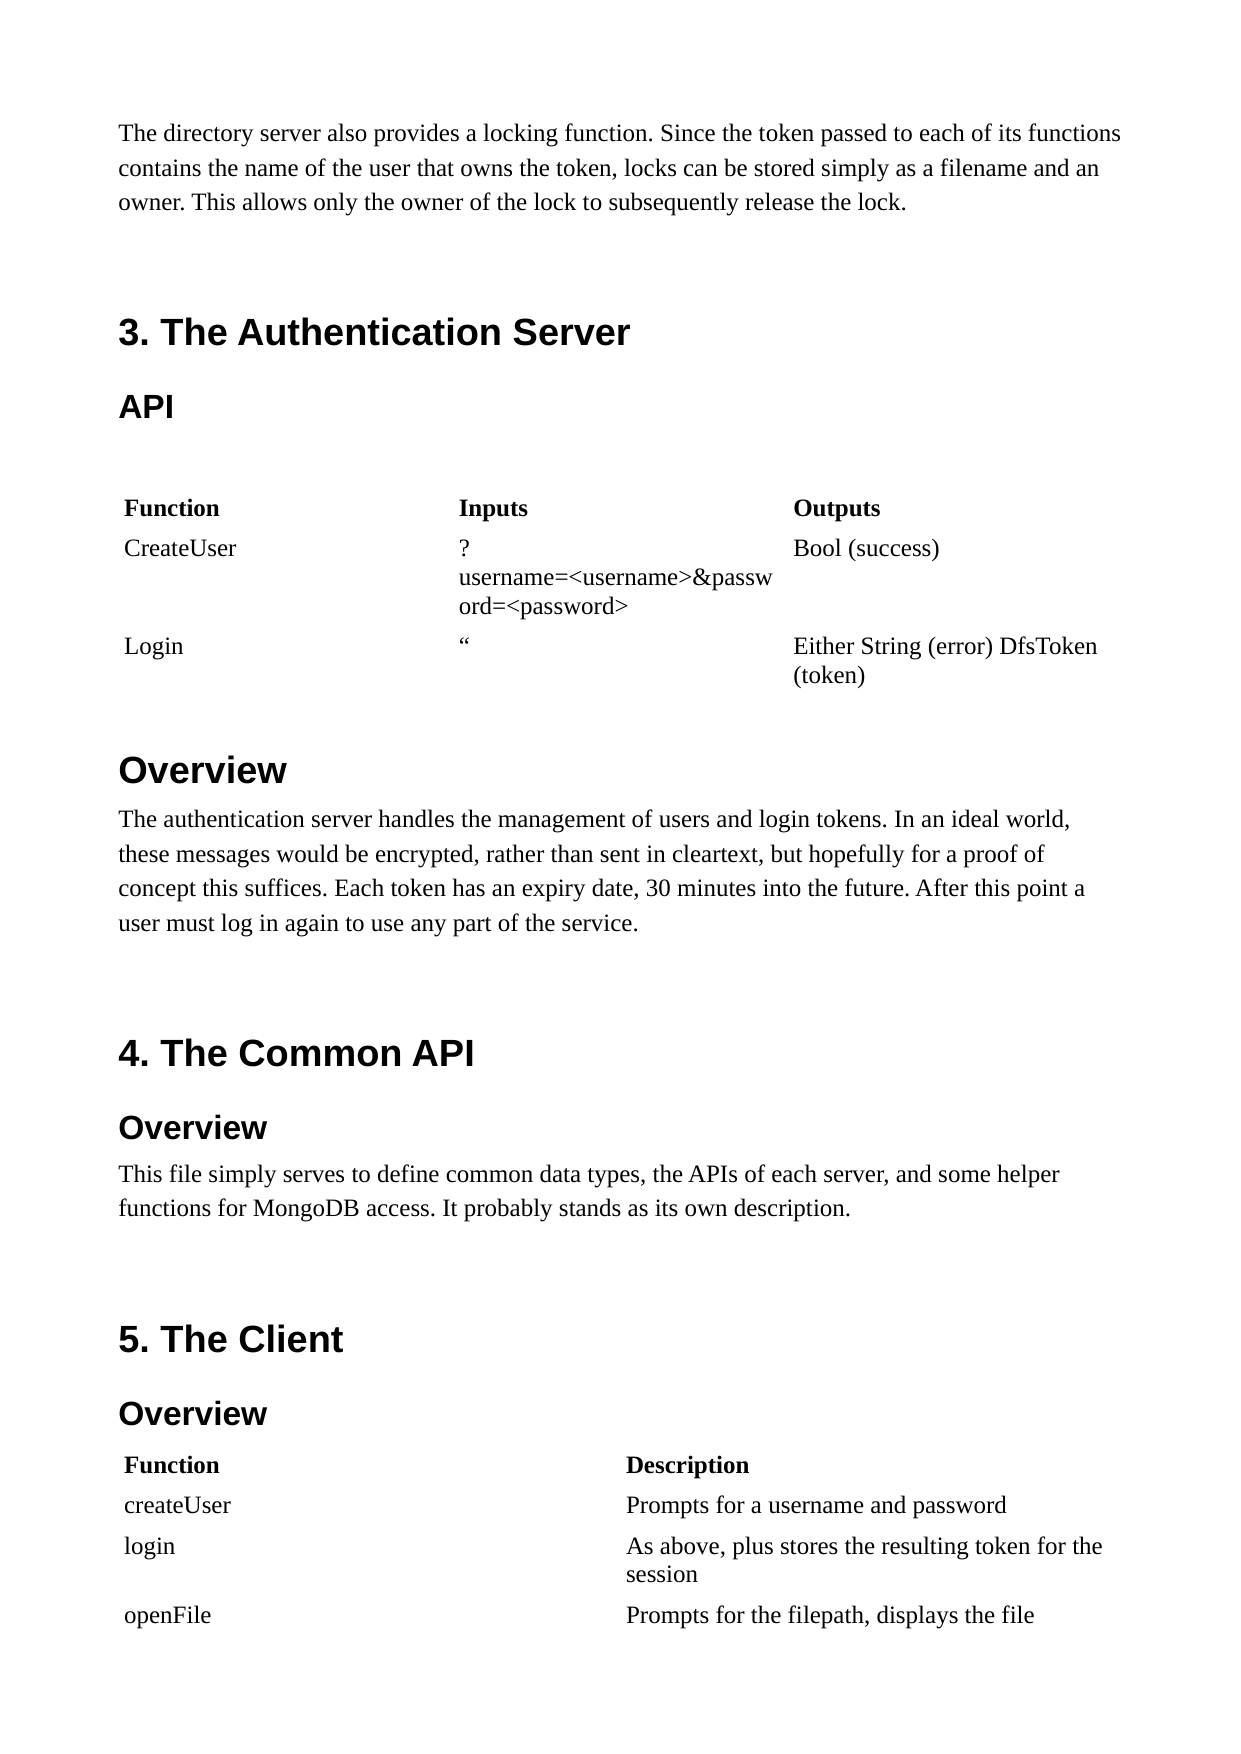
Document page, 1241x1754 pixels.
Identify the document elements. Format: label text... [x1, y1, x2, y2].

subtitle Overview [118, 748, 1122, 792]
table_header Function [118, 1445, 620, 1485]
table_header Function [118, 488, 453, 528]
subtitle Overview [118, 1393, 1122, 1432]
table_cell Bool (success) [788, 528, 1122, 625]
text This file simply serves to define common data types, the APIs of each server, and some helper functions for MongoDB access. It probably stands as its own description. [118, 1159, 1122, 1222]
subtitle 3. The Authentication Server [118, 310, 1122, 354]
table_cell login [118, 1525, 620, 1594]
table_cell Prompts for the filepath, displays the file [620, 1594, 1122, 1634]
table_cell openFile [118, 1594, 620, 1634]
table_cell “ [453, 625, 787, 694]
table_cell ?username=<username>&password=<password> [453, 528, 787, 625]
table_cell CreateUser [118, 528, 453, 625]
subtitle API [118, 387, 1122, 426]
subtitle 4. The Common API [118, 1031, 1122, 1074]
table_cell Prompts for a username and password [620, 1485, 1122, 1525]
table_cell Login [118, 625, 453, 694]
subtitle Overview [118, 1108, 1122, 1146]
table_header Inputs [453, 488, 787, 528]
text The authentication server handles the management of users and login tokens. In an ideal world, these messages would be encrypted, rather than sent in cleartext, but hopefully for a proof of concept this suffices. Each token has an expiry date, 30 minutes into the future. After this point a user must log in again to use any part of the service. [118, 804, 1122, 936]
table_header Description [620, 1445, 1122, 1485]
text The directory server also provides a locking function. Since the token passed to each of its functions contains the name of the user that owns the token, locks can be stored simply as a filename and an owner. This allows only the owner of the lock to subsequently release the lock. [118, 118, 1122, 216]
table_cell Either String (error) DfsToken (token) [788, 625, 1122, 694]
subtitle 5. The Client [118, 1316, 1122, 1360]
table_header Outputs [788, 488, 1122, 528]
table_cell As above, plus stores the resulting token for the session [620, 1525, 1122, 1594]
table_cell createUser [118, 1485, 620, 1525]
